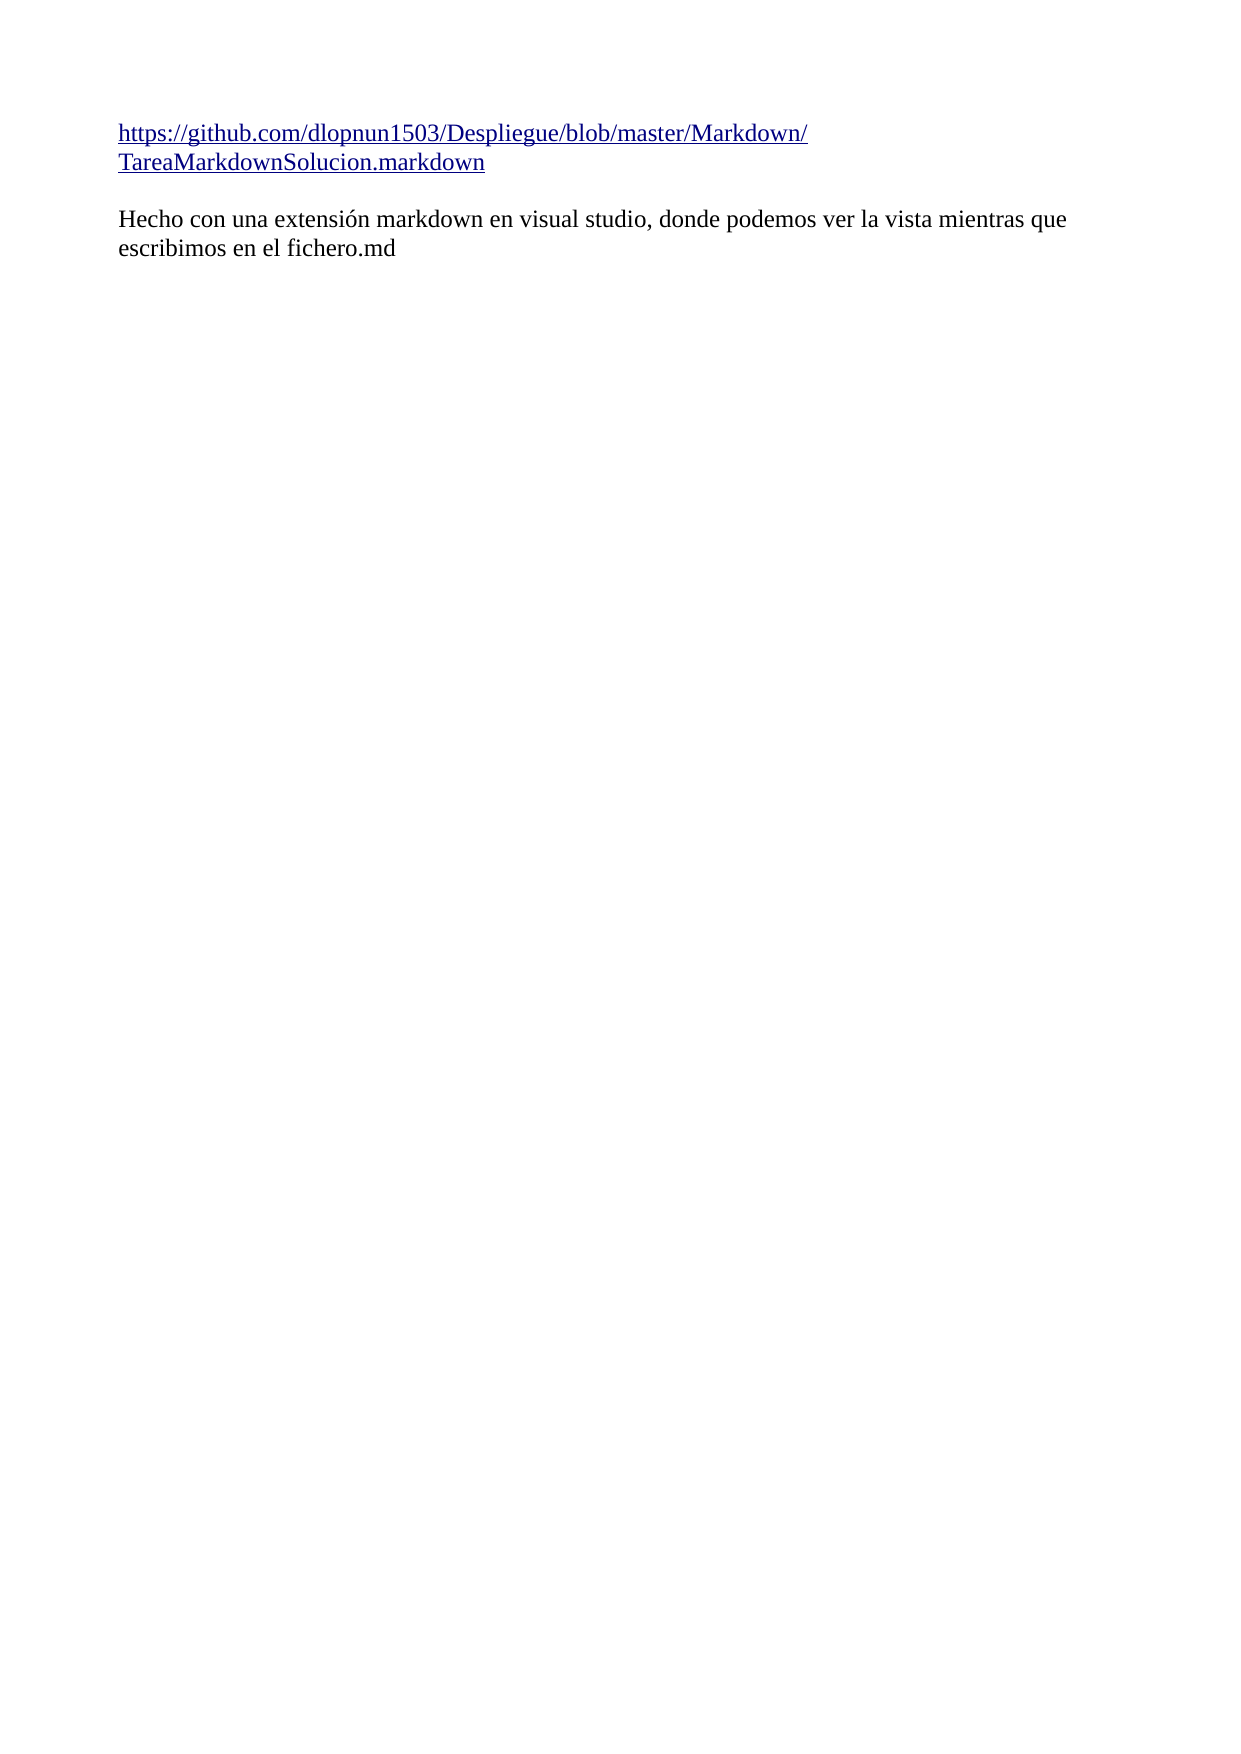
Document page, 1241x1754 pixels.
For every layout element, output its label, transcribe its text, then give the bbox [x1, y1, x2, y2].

text Hecho con una extensión markdown en visual studio, donde podemos ver la vista mientras que escribimos en el fichero.md [118, 204, 1122, 262]
text https://github.com/dlopnun1503/Despliegue/blob/master/Markdown/TareaMarkdownSolucion.markdown [118, 118, 1122, 176]
